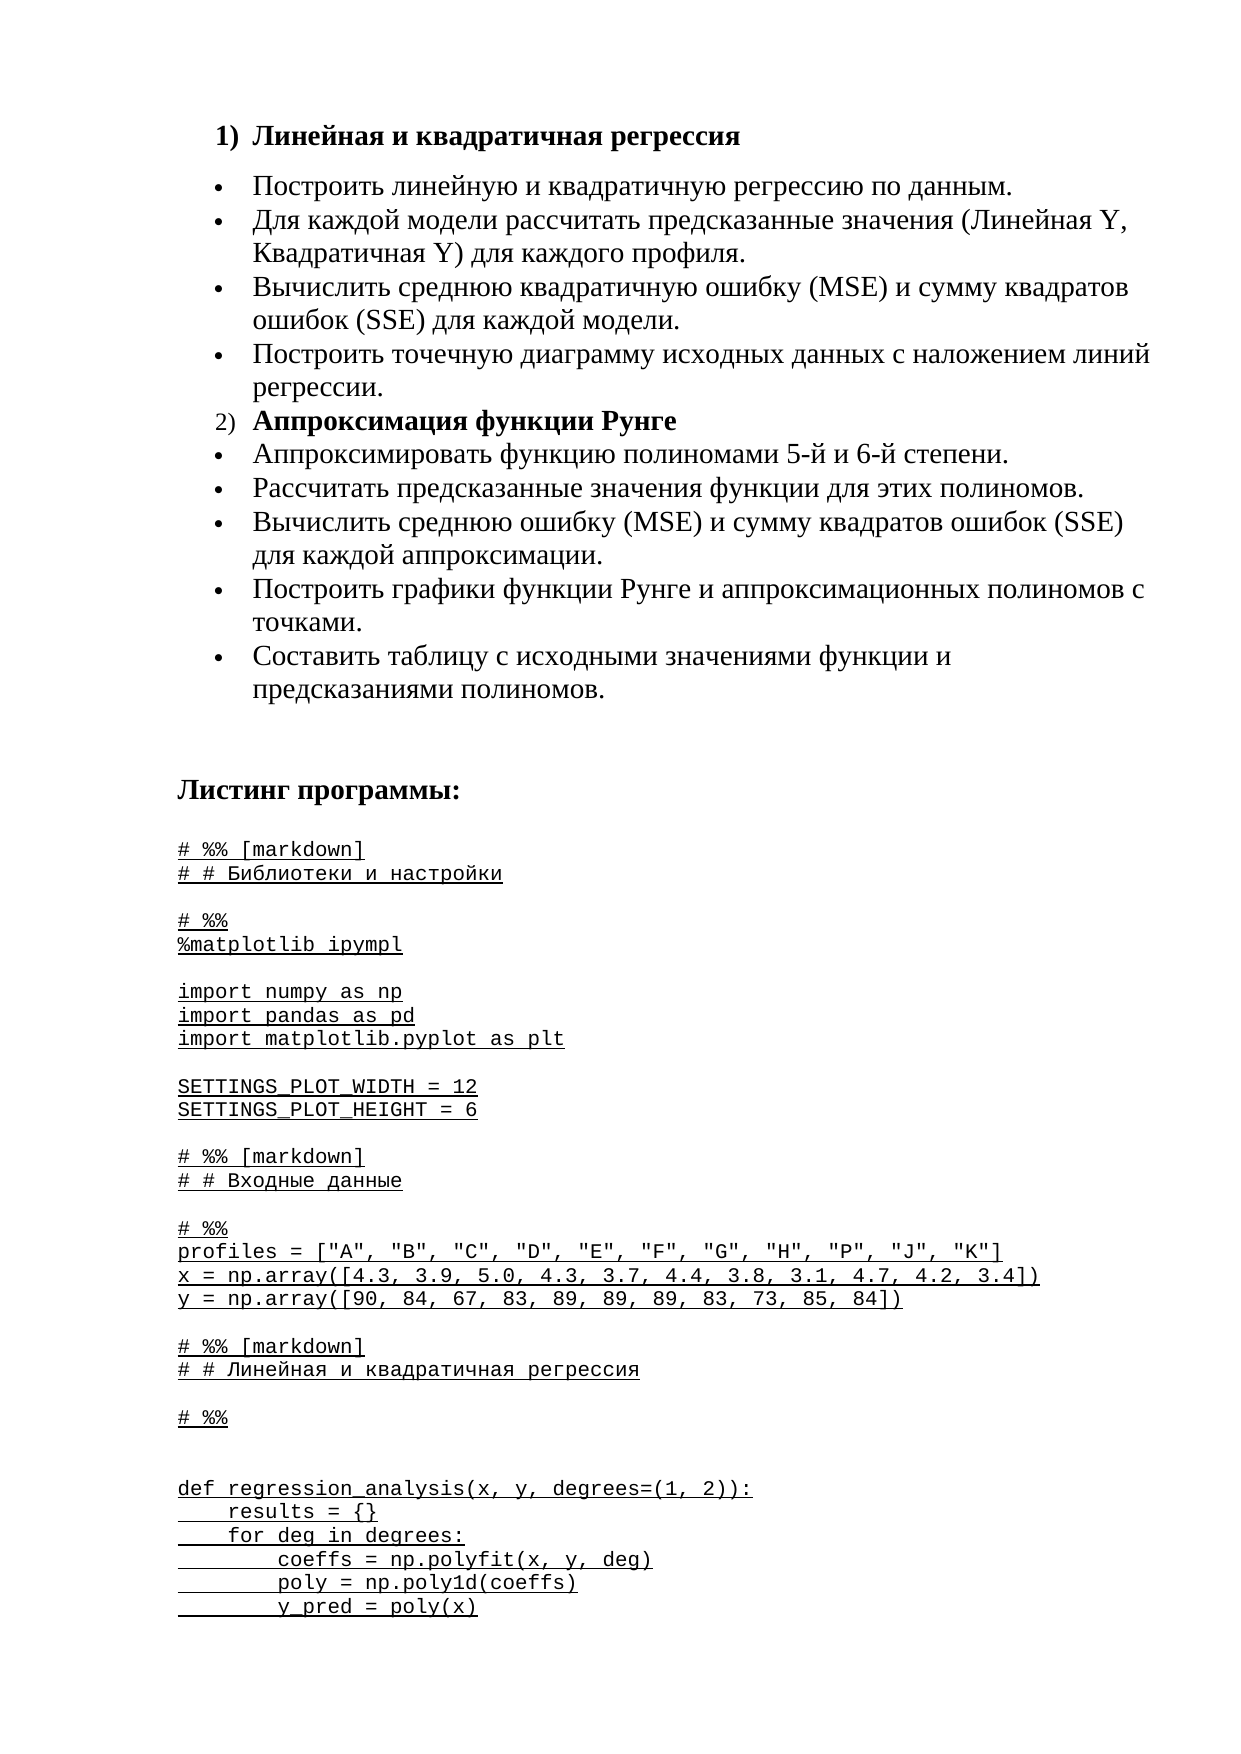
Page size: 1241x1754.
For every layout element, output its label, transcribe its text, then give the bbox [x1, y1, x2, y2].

text results = {} [177, 1501, 1152, 1525]
list Линейная и квадратичная регрессия [215, 118, 1152, 152]
text Листинг программы: [177, 772, 1152, 806]
text # # Входные данные [177, 1170, 1152, 1194]
text y = np.array([90, 84, 67, 83, 89, 89, 89, 83, 73, 85, 84]) [177, 1288, 1152, 1312]
text # %% [177, 1217, 1152, 1241]
list Для каждой модели рассчитать предсказанные значения (Линейная Y, Квадратичная Y) для каждого профиля. [215, 202, 1152, 269]
text # %% [markdown] [177, 839, 1152, 863]
list Составить таблицу с исходными значениями функции и предсказаниями полиномов. [215, 638, 1152, 705]
list Построить точечную диаграмму исходных данных с наложением линий регрессии. [215, 336, 1152, 403]
text # %% [177, 1407, 1152, 1430]
text coeffs = np.polyfit(x, y, deg) [177, 1548, 1152, 1572]
text poly = np.poly1d(coeffs) [177, 1572, 1152, 1596]
text profiles = ["A", "B", "C", "D", "E", "F", "G", "H", "P", "J", "K"] [177, 1241, 1152, 1265]
list Вычислить среднюю ошибку (MSE) и сумму квадратов ошибок (SSE) для каждой аппроксимации. [215, 504, 1152, 571]
text # # Библиотеки и настройки [177, 863, 1152, 886]
text y_pred = poly(x) [177, 1596, 1152, 1619]
text for deg in degrees: [177, 1525, 1152, 1548]
text SETTINGS_PLOT_WIDTH = 12 [177, 1076, 1152, 1099]
text # %% [177, 910, 1152, 934]
text def regression_analysis(x, y, degrees=(1, 2)): [177, 1478, 1152, 1501]
text SETTINGS_PLOT_HEIGHT = 6 [177, 1099, 1152, 1123]
list Аппроксимировать функцию полиномами 5-й и 6-й степени. [215, 437, 1152, 470]
text # %% [markdown] [177, 1147, 1152, 1170]
text import numpy as np [177, 981, 1152, 1005]
list Рассчитать предсказанные значения функции для этих полиномов. [215, 470, 1152, 504]
text import matplotlib.pyplot as plt [177, 1028, 1152, 1052]
text # %% [markdown] [177, 1336, 1152, 1359]
list Построить линейную и квадратичную регрессию по данным. [215, 168, 1152, 202]
text # # Линейная и квадратичная регрессия [177, 1359, 1152, 1383]
list Построить графики функции Рунге и аппроксимационных полиномов с точками. [215, 571, 1152, 638]
text import pandas as pd [177, 1005, 1152, 1028]
text %matplotlib ipympl [177, 934, 1152, 957]
text x = np.array([4.3, 3.9, 5.0, 4.3, 3.7, 4.4, 3.8, 3.1, 4.7, 4.2, 3.4]) [177, 1265, 1152, 1288]
list Вычислить среднюю квадратичную ошибку (MSE) и сумму квадратов ошибок (SSE) для каждой модели. [215, 269, 1152, 336]
list Аппроксимация функции Рунге [215, 403, 1152, 437]
